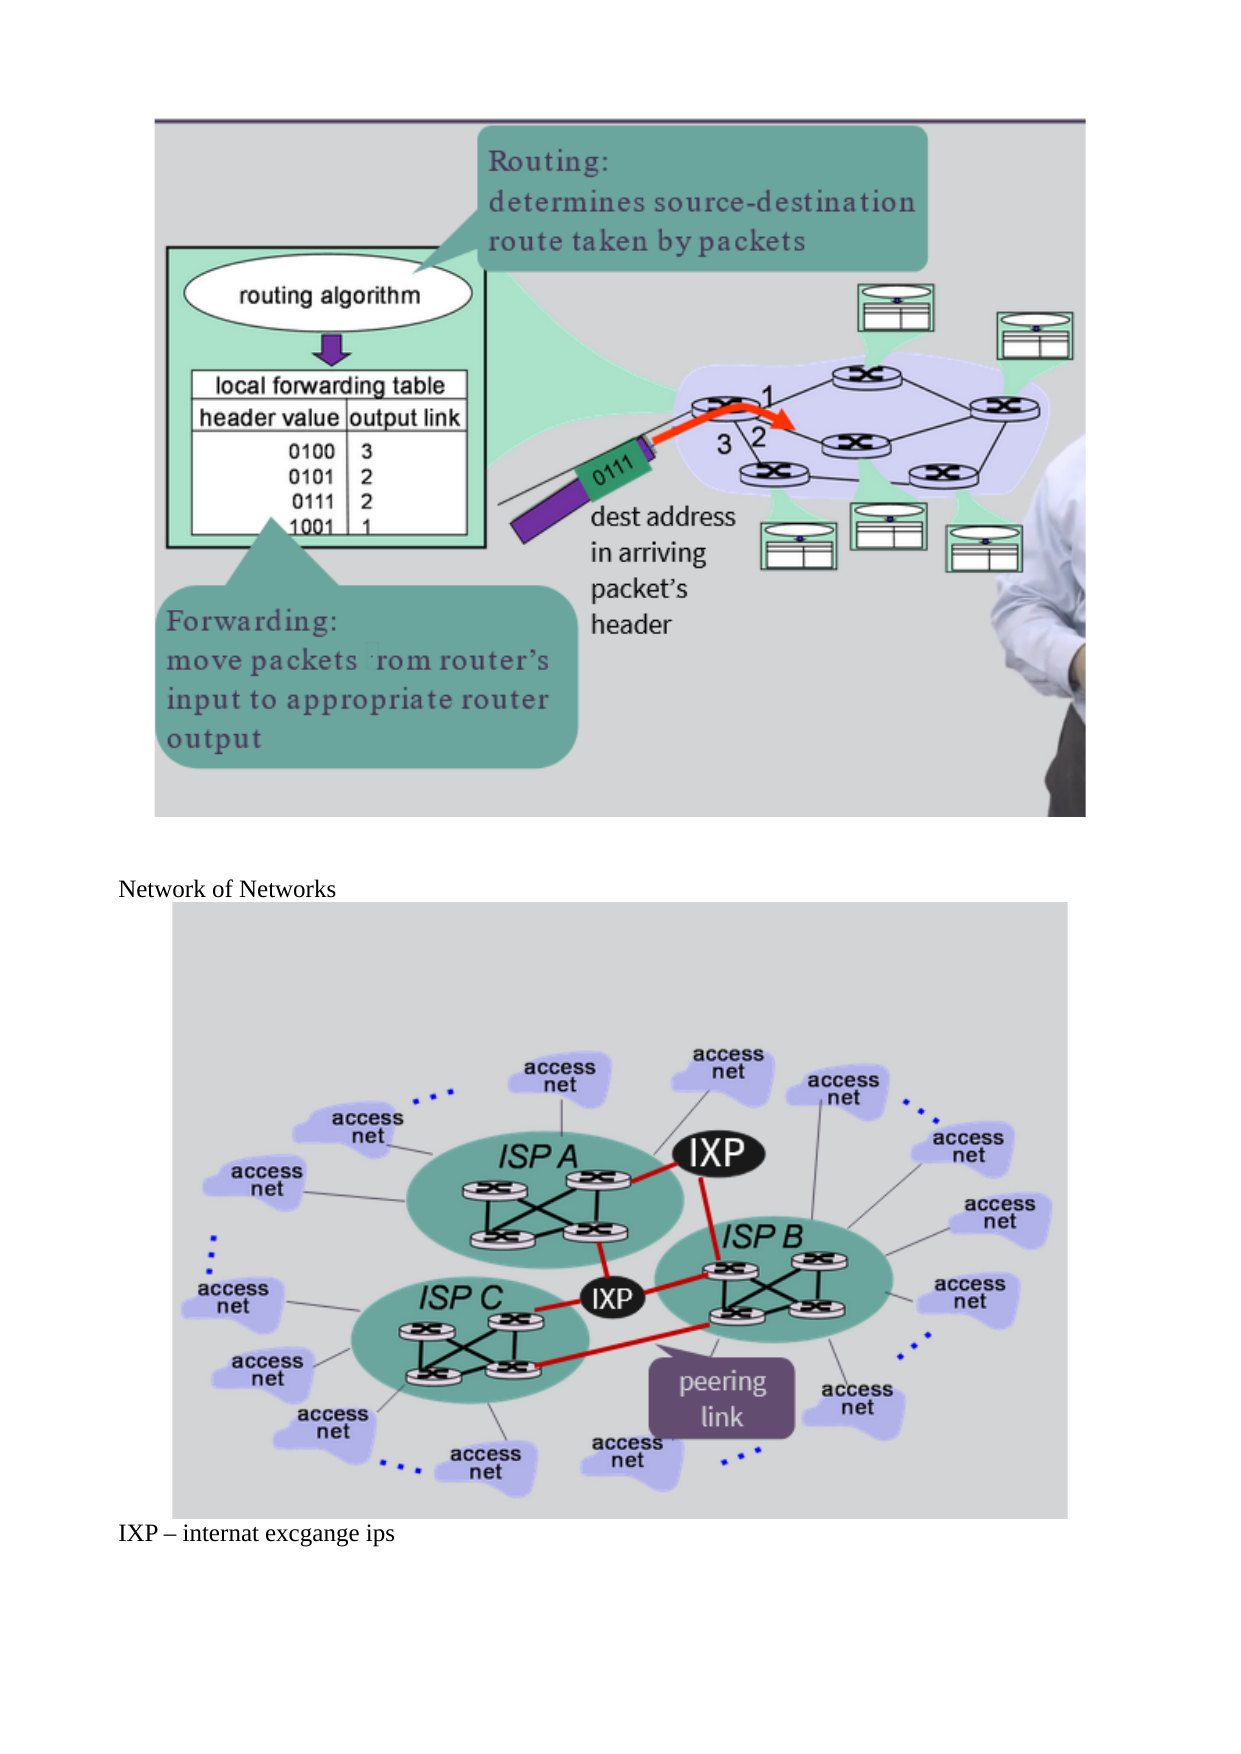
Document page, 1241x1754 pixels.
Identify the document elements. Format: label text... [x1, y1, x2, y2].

picture [154, 118, 1086, 817]
text Network of Networks [118, 874, 1122, 903]
picture [172, 902, 1068, 1519]
text IXP – internat excgange ips [118, 960, 1122, 1547]
